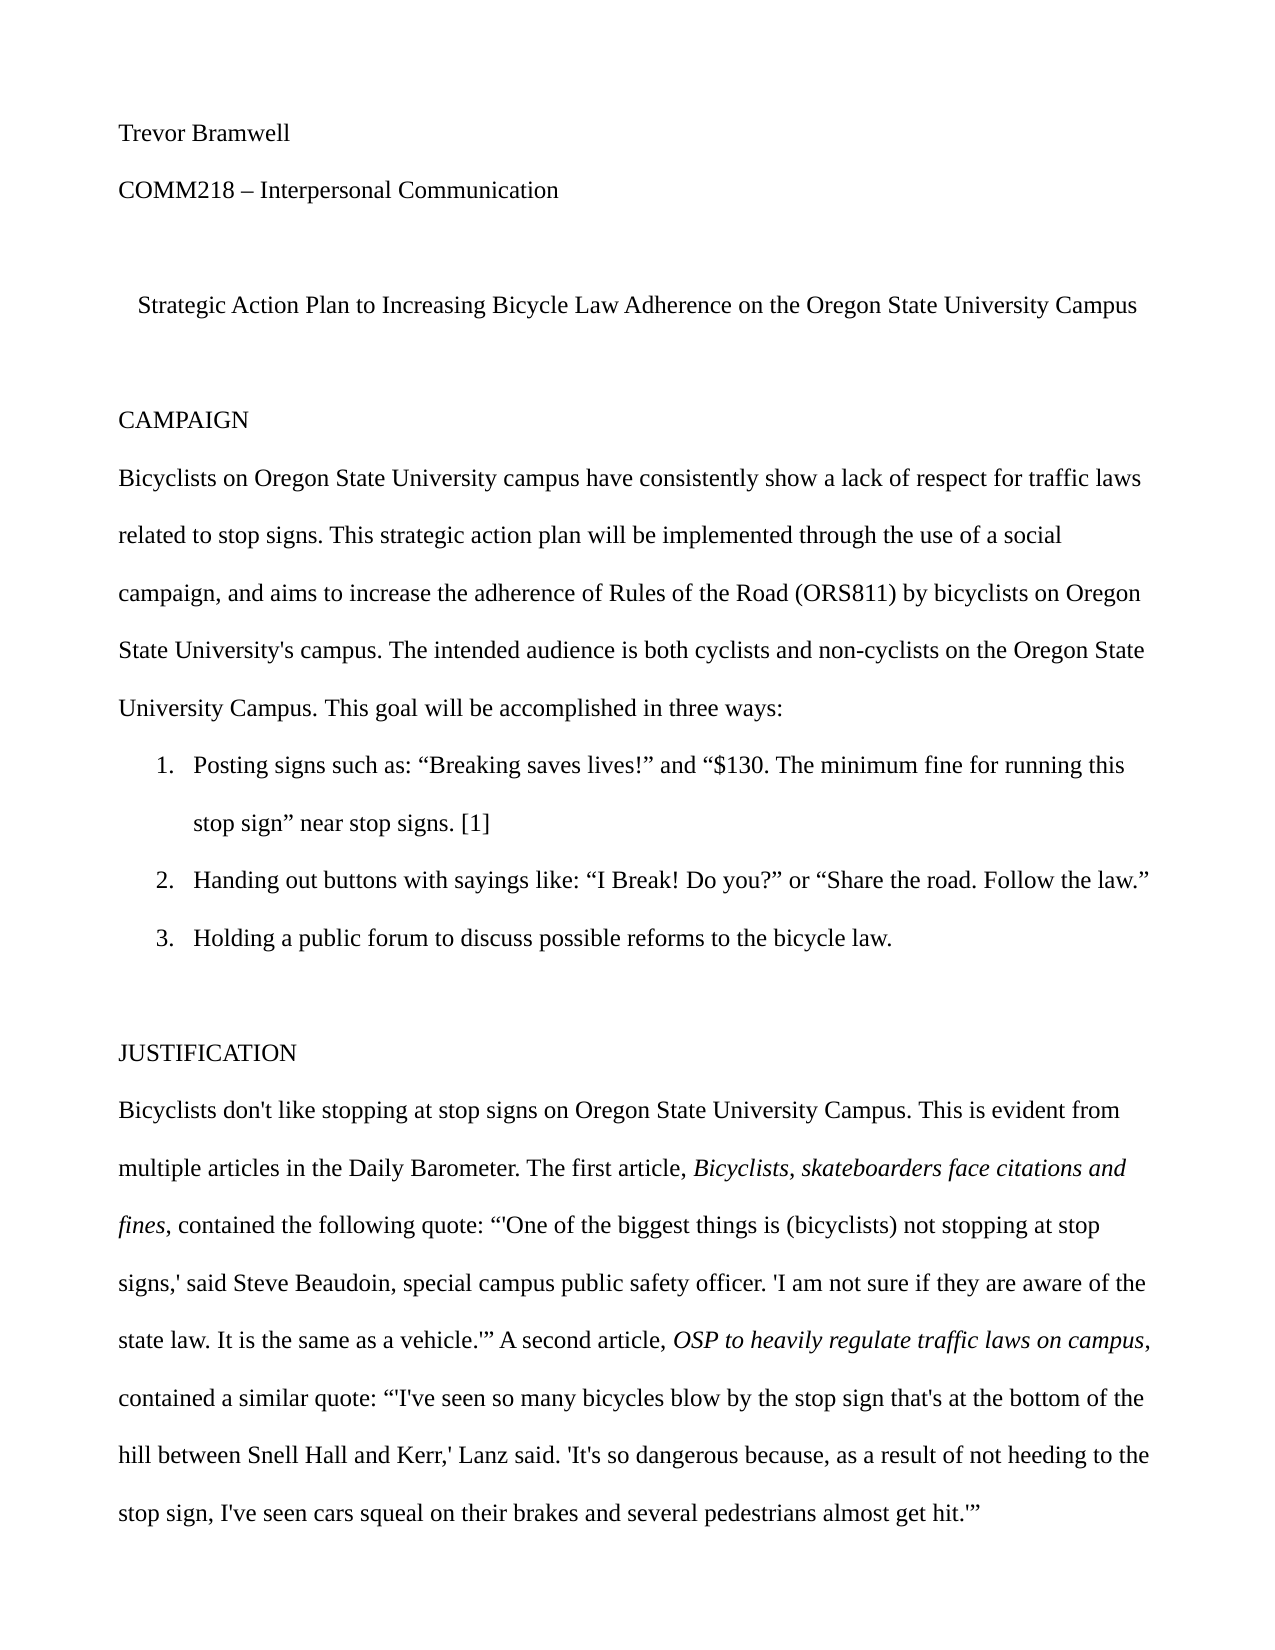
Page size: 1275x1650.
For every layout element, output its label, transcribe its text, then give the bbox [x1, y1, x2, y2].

text JUSTIFICATION [118, 1038, 1157, 1067]
text Strategic Action Plan to Increasing Bicycle Law Adherence on the Oregon State University Campus [118, 291, 1157, 319]
text Bicyclists on Oregon State University campus have consistently show a lack of respect for traffic laws related to stop signs. This strategic action plan will be implemented through the use of a social campaign, and aims to increase the adherence of Rules of the Road (ORS811) by bicyclists on Oregon State University's campus. The intended audience is both cyclists and non-cyclists on the Oregon State University Campus. This goal will be accomplished in three ways: [118, 463, 1157, 722]
text CAMPAIGN [118, 406, 1157, 434]
text COMM218 – Interpersonal Communication [118, 176, 1157, 204]
text multiple articles in the Daily Barometer. The first article, Bicyclists, skateboarders face citations and fines, contained the following quote: “'One of the biggest things is (bicyclists) not stopping at stop signs,' said Steve Beaudoin, special campus public safety officer. 'I am not sure if they are aware of the state law. It is the same as a vehicle.'” A second article, OSP to heavily regulate traffic laws on campus, contained a similar quote: “'I've seen so many bicycles blow by the stop sign that's at the bottom of the hill between Snell Hall and Kerr,' Lanz said. 'It's so dangerous because, as a result of not heeding to the stop sign, I've seen cars squeal on their brakes and several pedestrians almost get hit.'” [118, 1153, 1157, 1527]
list Handing out buttons with sayings like: “I Break! Do you?” or “Share the road. Follow the law.” [156, 866, 1157, 894]
list Posting signs such as: “Breaking saves lives!” and “$130. The minimum fine for running this stop sign” near stop signs. [1] [156, 751, 1157, 837]
text Bicyclists don't like stopping at stop signs on Oregon State University Campus. This is evident from [118, 1096, 1157, 1124]
text Trevor Bramwell [118, 118, 1157, 147]
list Holding a public forum to discuss possible reforms to the bicycle law. [156, 923, 1157, 952]
